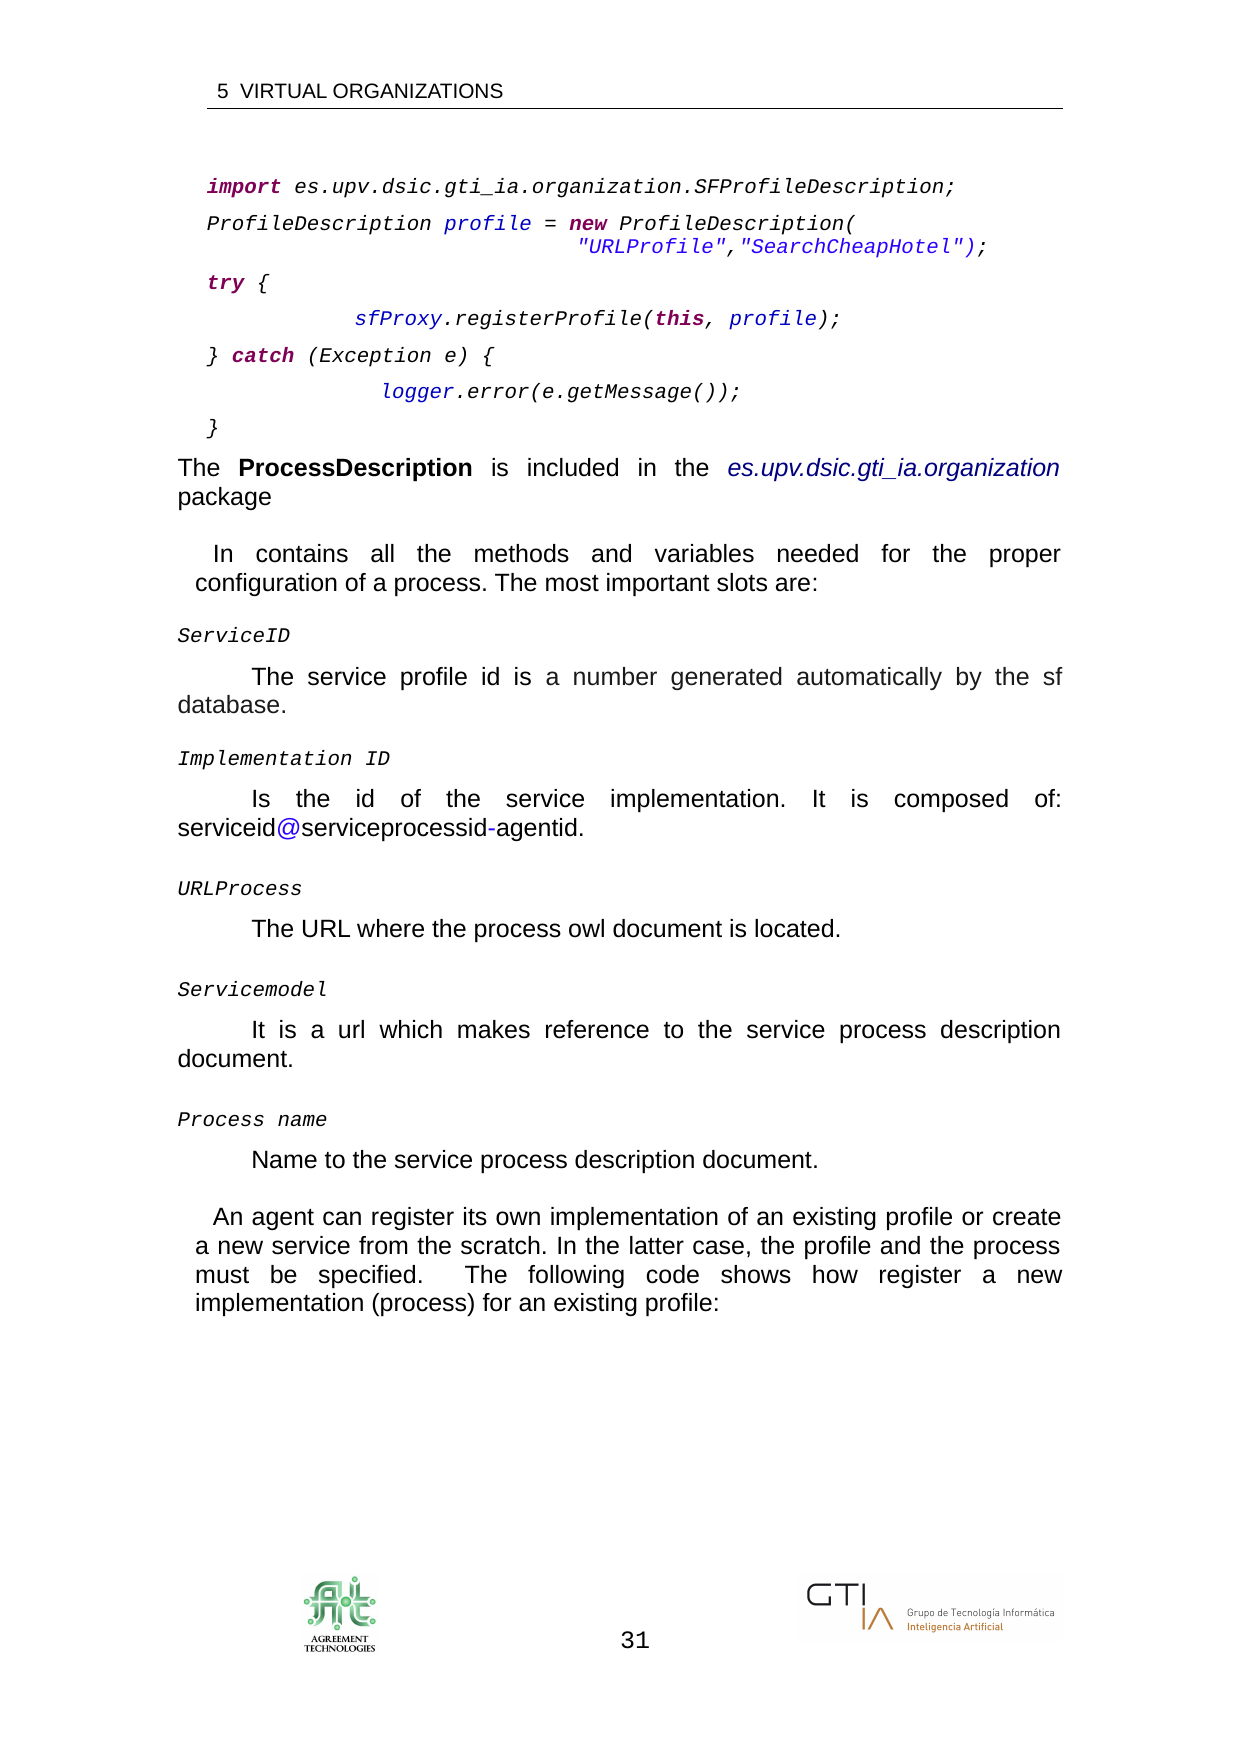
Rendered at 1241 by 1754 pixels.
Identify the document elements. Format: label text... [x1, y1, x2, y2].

text ServiceID [177, 626, 1063, 649]
text try { [207, 272, 1063, 296]
picture [797, 1573, 1063, 1642]
text The service profile id is a number generated automatically by the sf database. [177, 662, 1063, 719]
text The URL where the process owl document is located. [177, 914, 1063, 943]
text } [207, 417, 1063, 441]
text An agent can register its own implementation of an existing profile or create a new service from the scratch. In the latter case, the profile and the process must be specified. The following code shows how register a new implementation (process) for an existing profile: [195, 1202, 1063, 1317]
text Servicemodel [177, 979, 1063, 1002]
picture [299, 1573, 380, 1657]
text Process name [177, 1108, 1063, 1132]
text The ProcessDescription is included in the es.upv.dsic.gti_ia.organization package [177, 453, 1063, 511]
text URLProcess [177, 878, 1063, 901]
text In contains all the methods and variables needed for the proper configuration of a process. The most important slots are: [195, 539, 1063, 597]
text Name to the service process description document. [177, 1145, 1063, 1173]
text Implementation ID [177, 748, 1063, 772]
text logger.error(e.getMessage()); [207, 381, 1063, 404]
text sfProxy.registerProfile(this, profile); [207, 308, 1063, 332]
text ProfileDescription profile = new ProfileDescription( "URLProfile","SearchCheapHotel"); [207, 212, 1063, 260]
text import es.upv.dsic.gti_ia.organization.SFProfileDescription; [207, 176, 1063, 200]
text } catch (Exception e) { [207, 344, 1063, 368]
text It is a url which makes reference to the service process description document. [177, 1015, 1063, 1072]
text Is the id of the service implementation. It is composed of: serviceid@serviceprocessid-agentid. [177, 784, 1063, 842]
